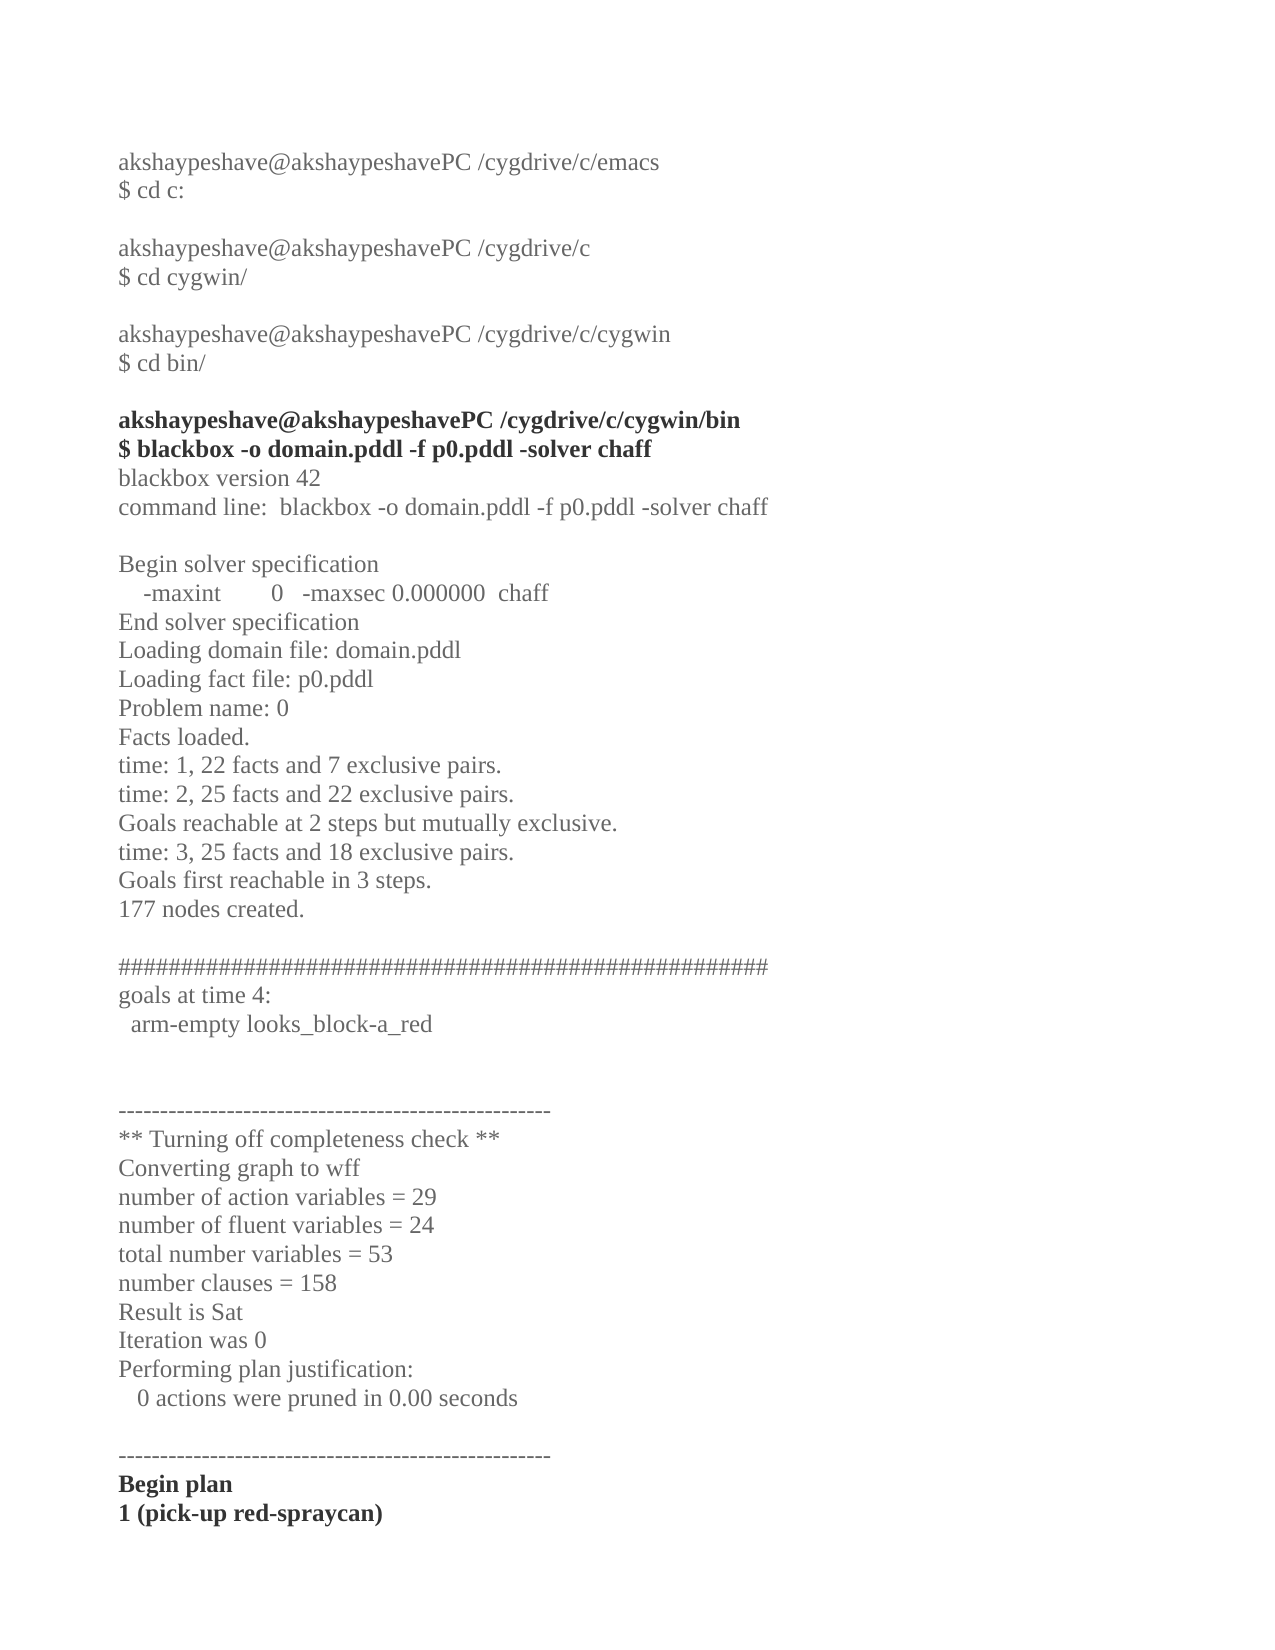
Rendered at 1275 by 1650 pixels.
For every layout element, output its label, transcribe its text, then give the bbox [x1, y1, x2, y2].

text #################################################### [118, 952, 1157, 981]
text Performing plan justification: [118, 1354, 1157, 1383]
text End solver specification [118, 607, 1157, 636]
text number of action variables = 29 [118, 1182, 1157, 1211]
text command line: blackbox -o domain.pddl -f p0.pddl -solver chaff [118, 492, 1157, 521]
text ---------------------------------------------------- [118, 1441, 1157, 1469]
text arm-empty looks_block-a_red [118, 1009, 1157, 1038]
text Problem name: 0 [118, 693, 1157, 722]
text 0 actions were pruned in 0.00 seconds [118, 1383, 1157, 1412]
text number clauses = 158 [118, 1268, 1157, 1297]
text number of fluent variables = 24 [118, 1211, 1157, 1239]
text ** Turning off completeness check ** [118, 1124, 1157, 1153]
text $ cd c: [118, 176, 1157, 204]
text $ blackbox -o domain.pddl -f p0.pddl -solver chaff [118, 434, 1157, 463]
text ---------------------------------------------------- [118, 1096, 1157, 1124]
text Converting graph to wff [118, 1153, 1157, 1182]
text time: 2, 25 facts and 22 exclusive pairs. [118, 779, 1157, 808]
text akshaypeshave@akshaypeshavePC /cygdrive/c/emacs [118, 147, 1157, 176]
text time: 3, 25 facts and 18 exclusive pairs. [118, 837, 1157, 866]
text $ cd bin/ [118, 348, 1157, 377]
text time: 1, 22 facts and 7 exclusive pairs. [118, 751, 1157, 779]
text $ cd cygwin/ [118, 262, 1157, 291]
text Facts loaded. [118, 722, 1157, 751]
text total number variables = 53 [118, 1239, 1157, 1268]
text Result is Sat [118, 1297, 1157, 1326]
text -maxint 0 -maxsec 0.000000 chaff [118, 578, 1157, 607]
text goals at time 4: [118, 981, 1157, 1009]
text Loading domain file: domain.pddl [118, 636, 1157, 664]
text 1 (pick-up red-spraycan) [118, 1498, 1157, 1527]
text Begin solver specification [118, 549, 1157, 578]
text akshaypeshave@akshaypeshavePC /cygdrive/c/cygwin/bin [118, 406, 1157, 434]
text blackbox version 42 [118, 463, 1157, 492]
text akshaypeshave@akshaypeshavePC /cygdrive/c/cygwin [118, 319, 1157, 348]
text Goals reachable at 2 steps but mutually exclusive. [118, 808, 1157, 837]
text Begin plan [118, 1469, 1157, 1498]
text Loading fact file: p0.pddl [118, 664, 1157, 693]
text Goals first reachable in 3 steps. [118, 866, 1157, 894]
text 177 nodes created. [118, 894, 1157, 923]
text akshaypeshave@akshaypeshavePC /cygdrive/c [118, 233, 1157, 262]
text Iteration was 0 [118, 1326, 1157, 1354]
